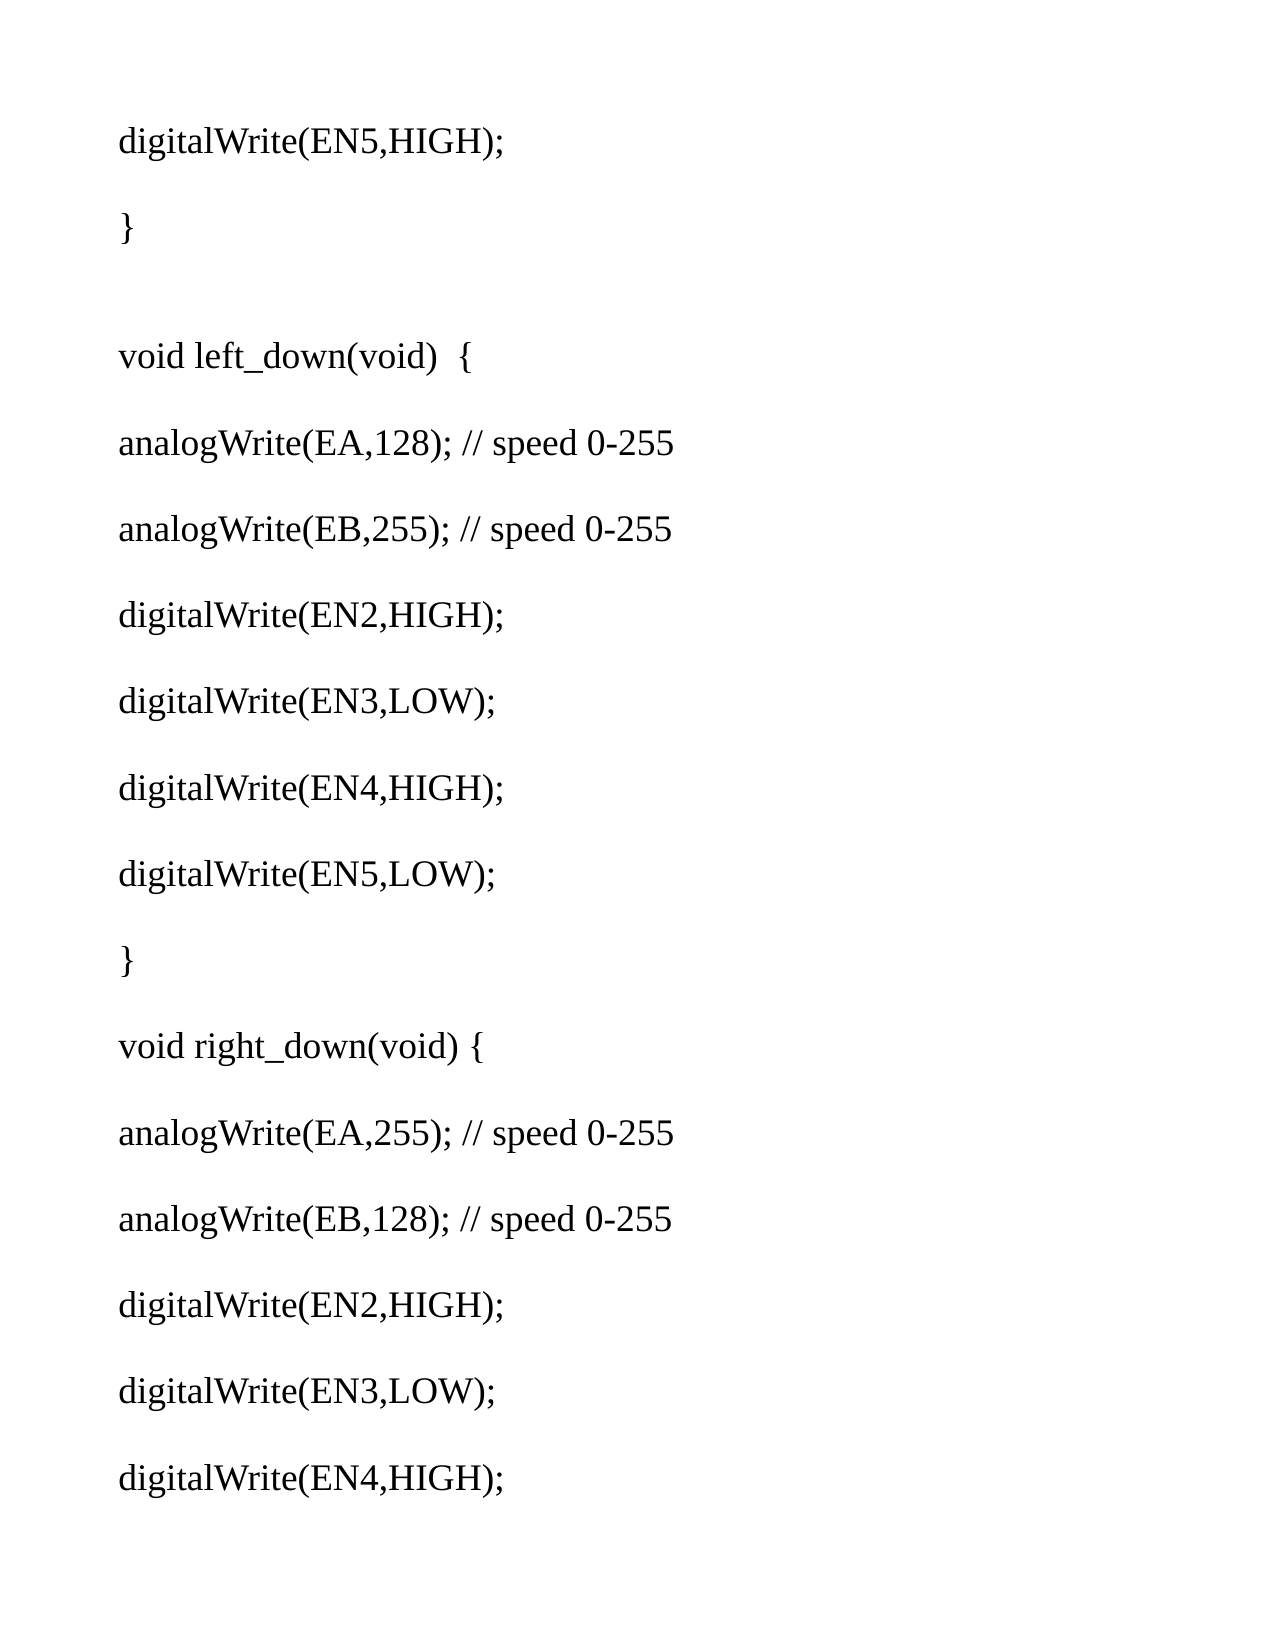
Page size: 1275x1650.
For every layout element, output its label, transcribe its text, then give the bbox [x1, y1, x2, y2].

text void left_down(void) { [118, 334, 1157, 377]
text digitalWrite(EN5,HIGH); [118, 118, 1157, 161]
text analogWrite(EB,255); // speed 0-255 [118, 506, 1157, 549]
text } [118, 937, 1157, 981]
text analogWrite(EB,128); // speed 0-255 [118, 1196, 1157, 1239]
text digitalWrite(EN2,HIGH); [118, 592, 1157, 636]
text digitalWrite(EN3,LOW); [118, 1369, 1157, 1412]
text digitalWrite(EN2,HIGH); [118, 1282, 1157, 1326]
text digitalWrite(EN3,LOW); [118, 679, 1157, 722]
text void right_down(void) { [118, 1024, 1157, 1067]
text } [118, 204, 1157, 247]
text analogWrite(EA,128); // speed 0-255 [118, 420, 1157, 463]
text digitalWrite(EN5,LOW); [118, 851, 1157, 894]
text analogWrite(EA,255); // speed 0-255 [118, 1110, 1157, 1153]
text digitalWrite(EN4,HIGH); [118, 1455, 1157, 1498]
text digitalWrite(EN4,HIGH); [118, 765, 1157, 808]
